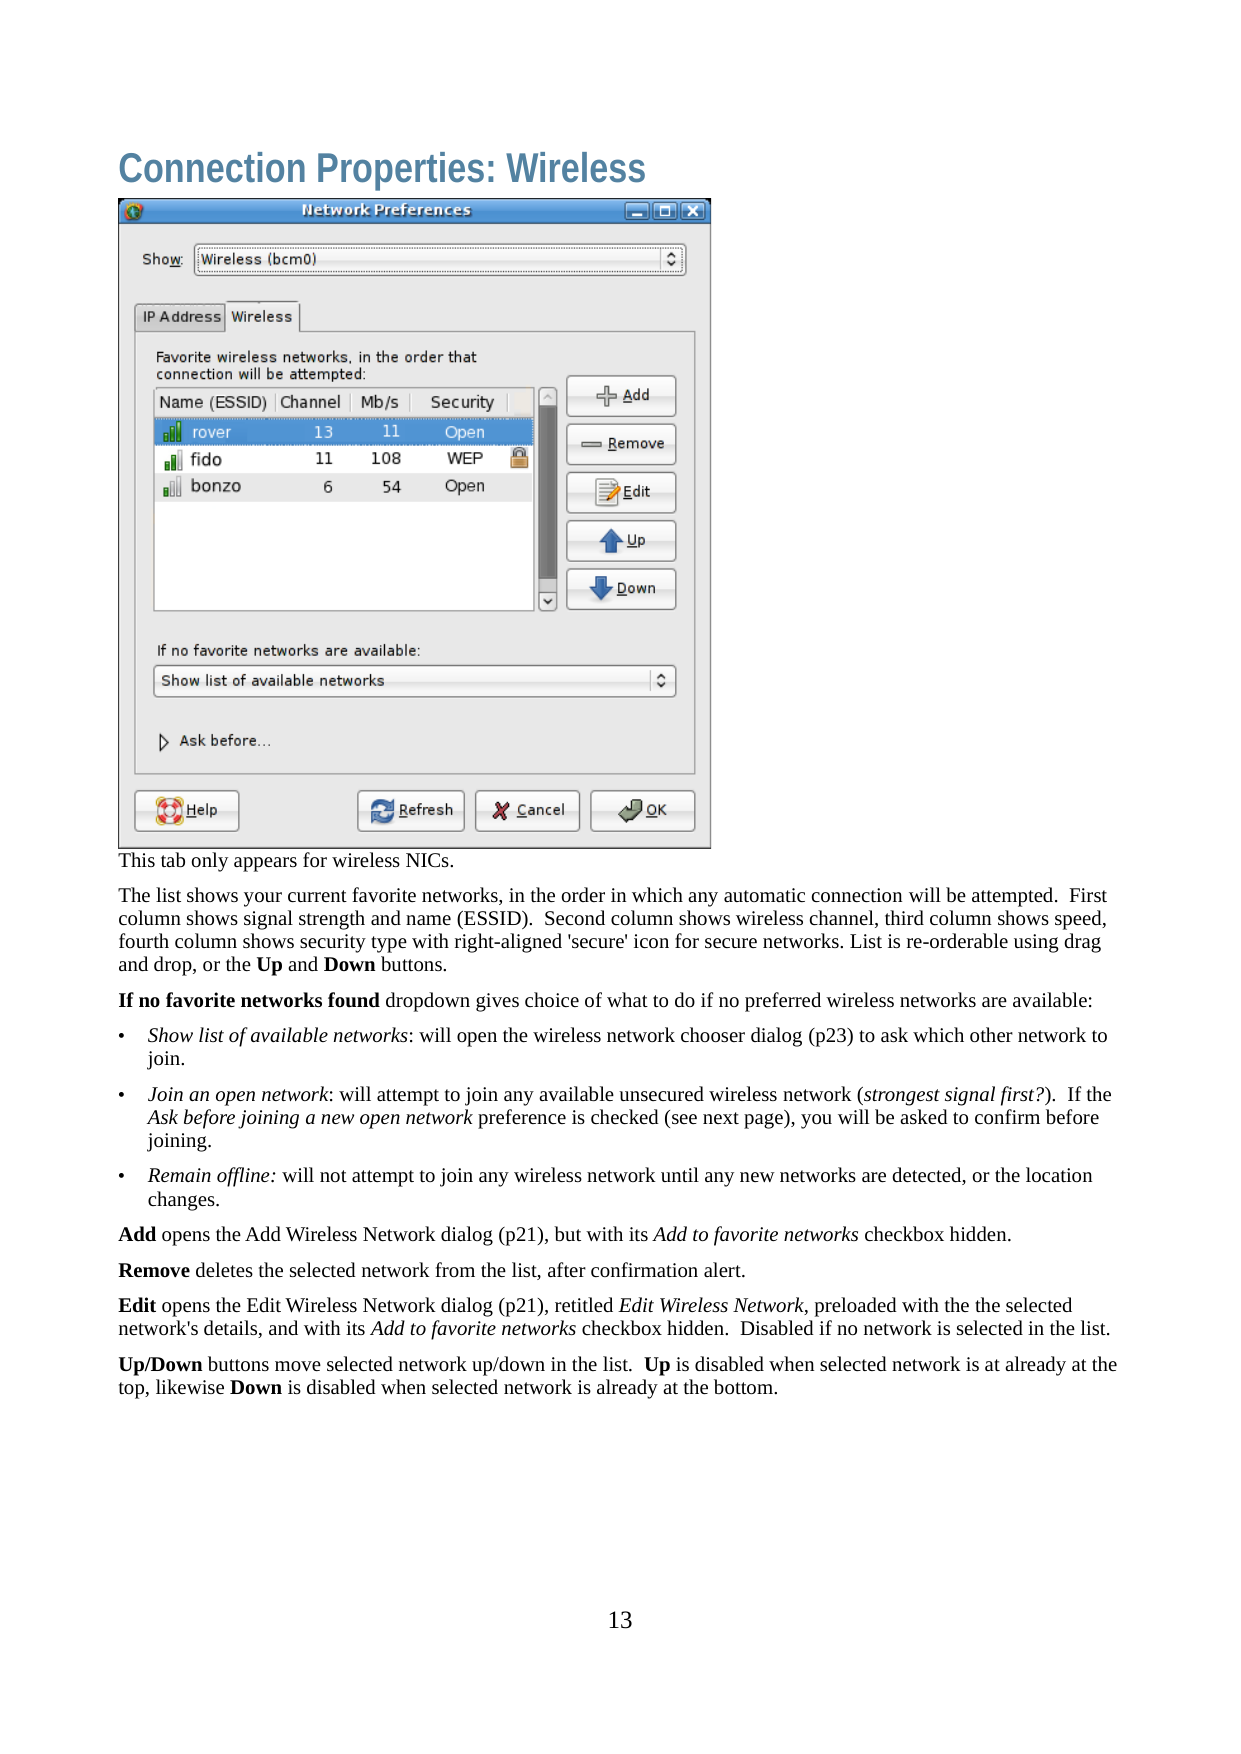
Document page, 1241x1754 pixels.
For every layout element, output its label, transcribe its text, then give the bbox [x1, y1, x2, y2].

text The list shows your current favorite networks, in the order in which any automatic connection will be attempted. First column shows signal strength and name (ESSID). Second column shows wireless channel, third column shows speed, fourth column shows security type with right-aligned 'secure' icon for secure networks. List is re-orderable using drag and drop, or the Up and Down buttons. [118, 884, 1122, 976]
text Edit opens the Edit Wireless Network dialog (p21), retitled Edit Wireless Network, preloaded with the the selected network's details, and with its Add to favorite networks checkbox hidden. Disabled if no network is selected in the list. [118, 1294, 1122, 1340]
picture [118, 198, 712, 849]
text Up/Down buttons move selected network up/down in the list. Up is disabled when selected network is at already at the top, likewise Down is disabled when selected network is already at the bottom. [118, 1352, 1122, 1398]
list Remain offline: will not attempt to join any wireless network until any new networks are detected, or the location changes. [118, 1164, 1122, 1210]
subtitle Connection Properties: Wireless [118, 143, 1122, 191]
text Remove deletes the selected network from the list, after confirmation alert. [118, 1258, 1122, 1281]
text If no favorite networks found dropdown gives choice of what to do if no preferred wireless networks are available: [118, 989, 1122, 1012]
text Add opens the Add Wireless Network dialog (p21), but with its Add to favorite networks checkbox hidden. [118, 1223, 1122, 1246]
list Show list of available networks: will open the wireless network chooser dialog (p23) to ask which other network to join. [118, 1024, 1122, 1070]
list Join an open network: will attempt to join any available unsecured wireless network (strongest signal first?). If the Ask before joining a new open network preference is checked (see next page), you will be asked to confirm before joining. [118, 1083, 1122, 1152]
